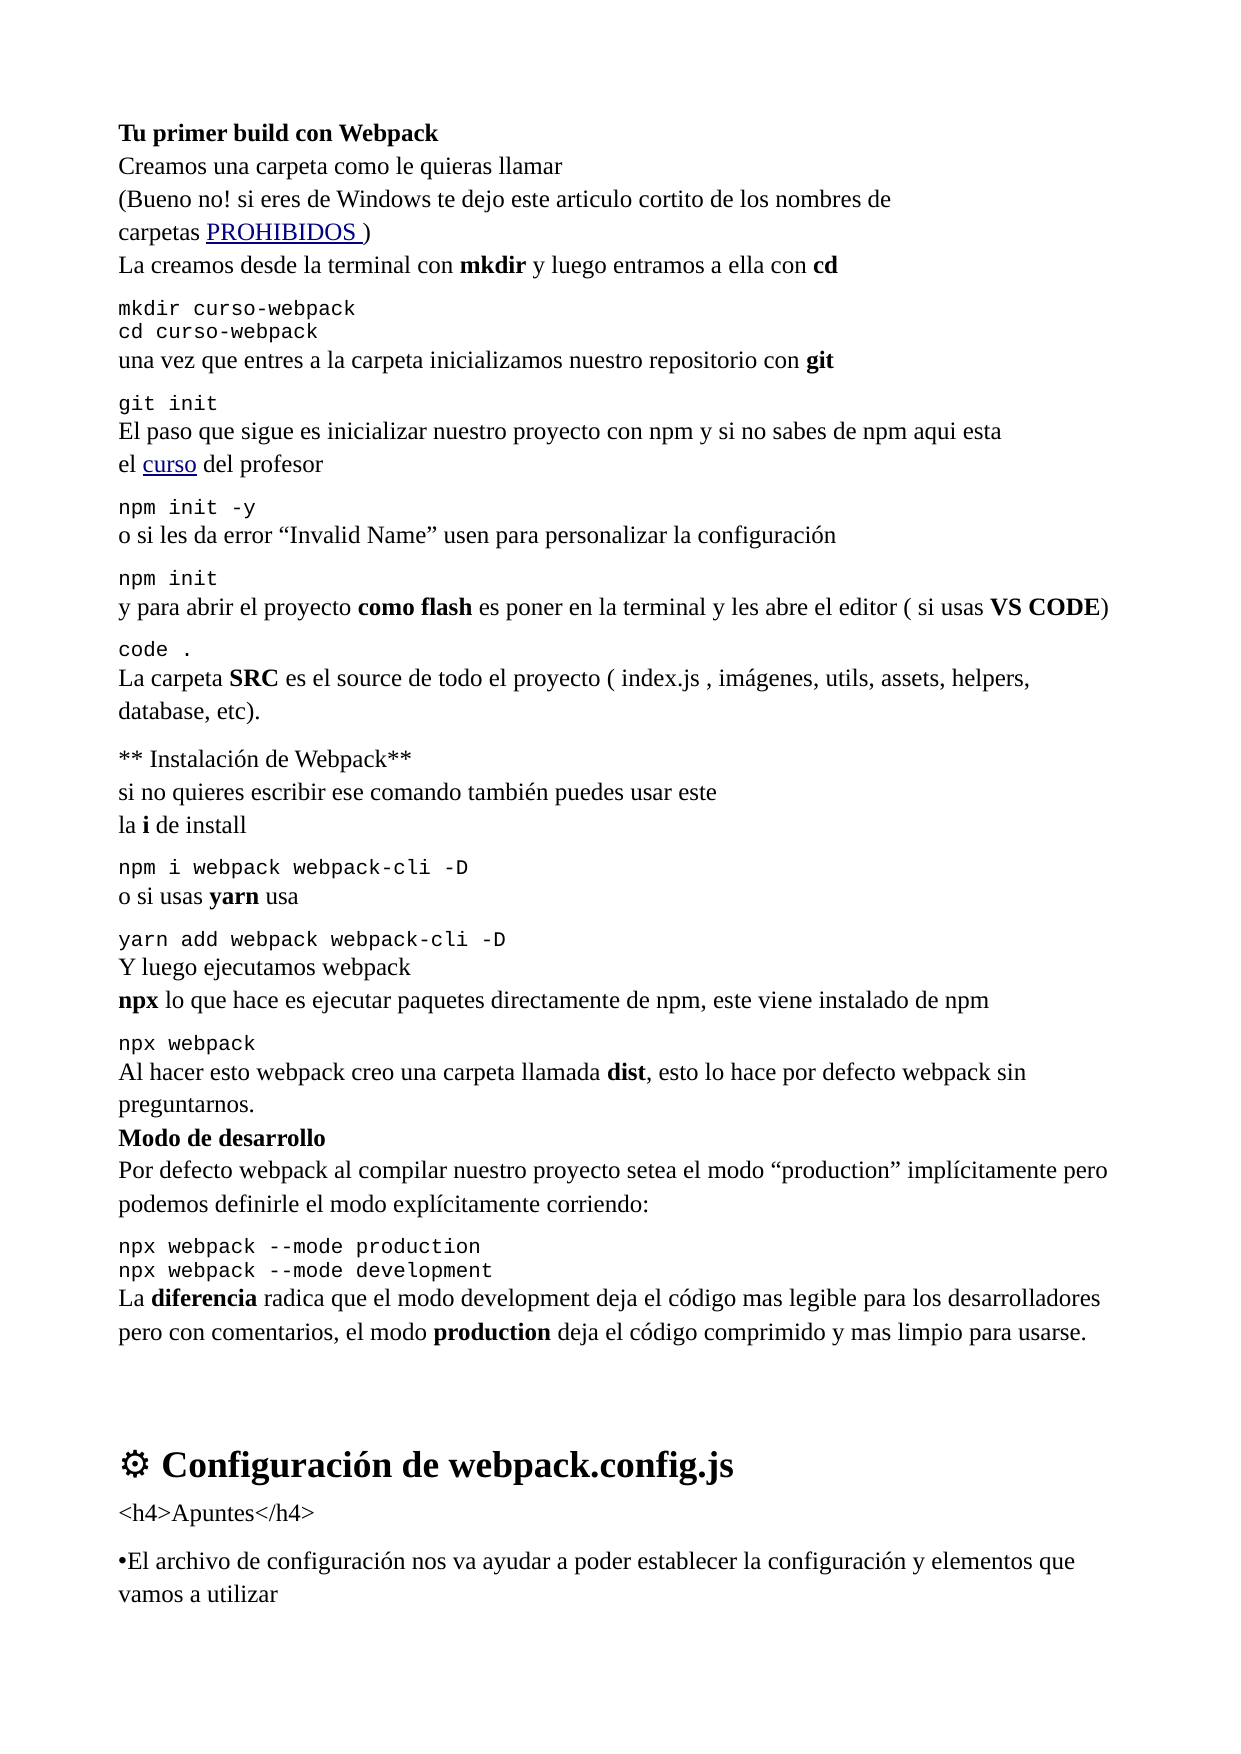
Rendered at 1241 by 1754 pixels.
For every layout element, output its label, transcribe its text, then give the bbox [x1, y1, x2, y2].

subtitle ⚙️ Configuración de webpack.config.js [118, 1442, 1122, 1486]
text El paso que sigue es inicializar nuestro proyecto con npm y si no sabes de npm aqui esta el curso del profesor [118, 416, 1122, 478]
text Tu primer build con Webpack Creamos una carpeta como le quieras llamar (Bueno no! si eres de Windows te dejo este articulo cortito de los nombres de carpetas PROHIBIDOS ) La creamos desde la terminal con mkdir y luego entramos a ella con cd [118, 118, 1122, 279]
text git init [118, 393, 1122, 416]
text npx webpack [118, 1033, 1122, 1057]
text o si usas yarn usa [118, 881, 1122, 910]
text ** Instalación de Webpack** si no quieres escribir ese comando también puedes usar este la i de install [118, 744, 1122, 838]
text <h4>Apuntes</h4> [118, 1498, 1122, 1527]
text yarn add webpack webpack-cli -D [118, 929, 1122, 952]
text Y luego ejecutamos webpack npx lo que hace es ejecutar paquetes directamente de npm, este viene instalado de npm [118, 952, 1122, 1014]
text code . [118, 639, 1122, 663]
text npx webpack --mode production [118, 1236, 1122, 1260]
text npm init [118, 568, 1122, 592]
text npm i webpack webpack-cli -D [118, 857, 1122, 881]
text Al hacer esto webpack creo una carpeta llamada dist, esto lo hace por defecto webpack sin preguntarnos. Modo de desarrollo Por defecto webpack al compilar nuestro proyecto setea el modo “production” implícitamente pero podemos definirle el modo explícitamente corriendo: [118, 1057, 1122, 1217]
text cd curso-webpack [118, 321, 1122, 345]
text mkdir curso-webpack [118, 298, 1122, 321]
text npm init -y [118, 497, 1122, 521]
text La carpeta SRC es el source de todo el proyecto ( index.js , imágenes, utils, assets, helpers, database, etc). [118, 663, 1122, 725]
list El archivo de configuración nos va ayudar a poder establecer la configuración y elementos que vamos a utilizar [118, 1546, 1122, 1607]
text una vez que entres a la carpeta inicializamos nuestro repositorio con git [118, 345, 1122, 374]
text o si les da error “Invalid Name” usen para personalizar la configuración [118, 521, 1122, 549]
text y para abrir el proyecto como flash es poner en la terminal y les abre el editor ( si usas VS CODE) [118, 592, 1122, 621]
text npx webpack --mode development [118, 1260, 1122, 1283]
text La diferencia radica que el modo development deja el código mas legible para los desarrolladores pero con comentarios, el modo production deja el código comprimido y mas limpio para usarse. [118, 1283, 1122, 1345]
